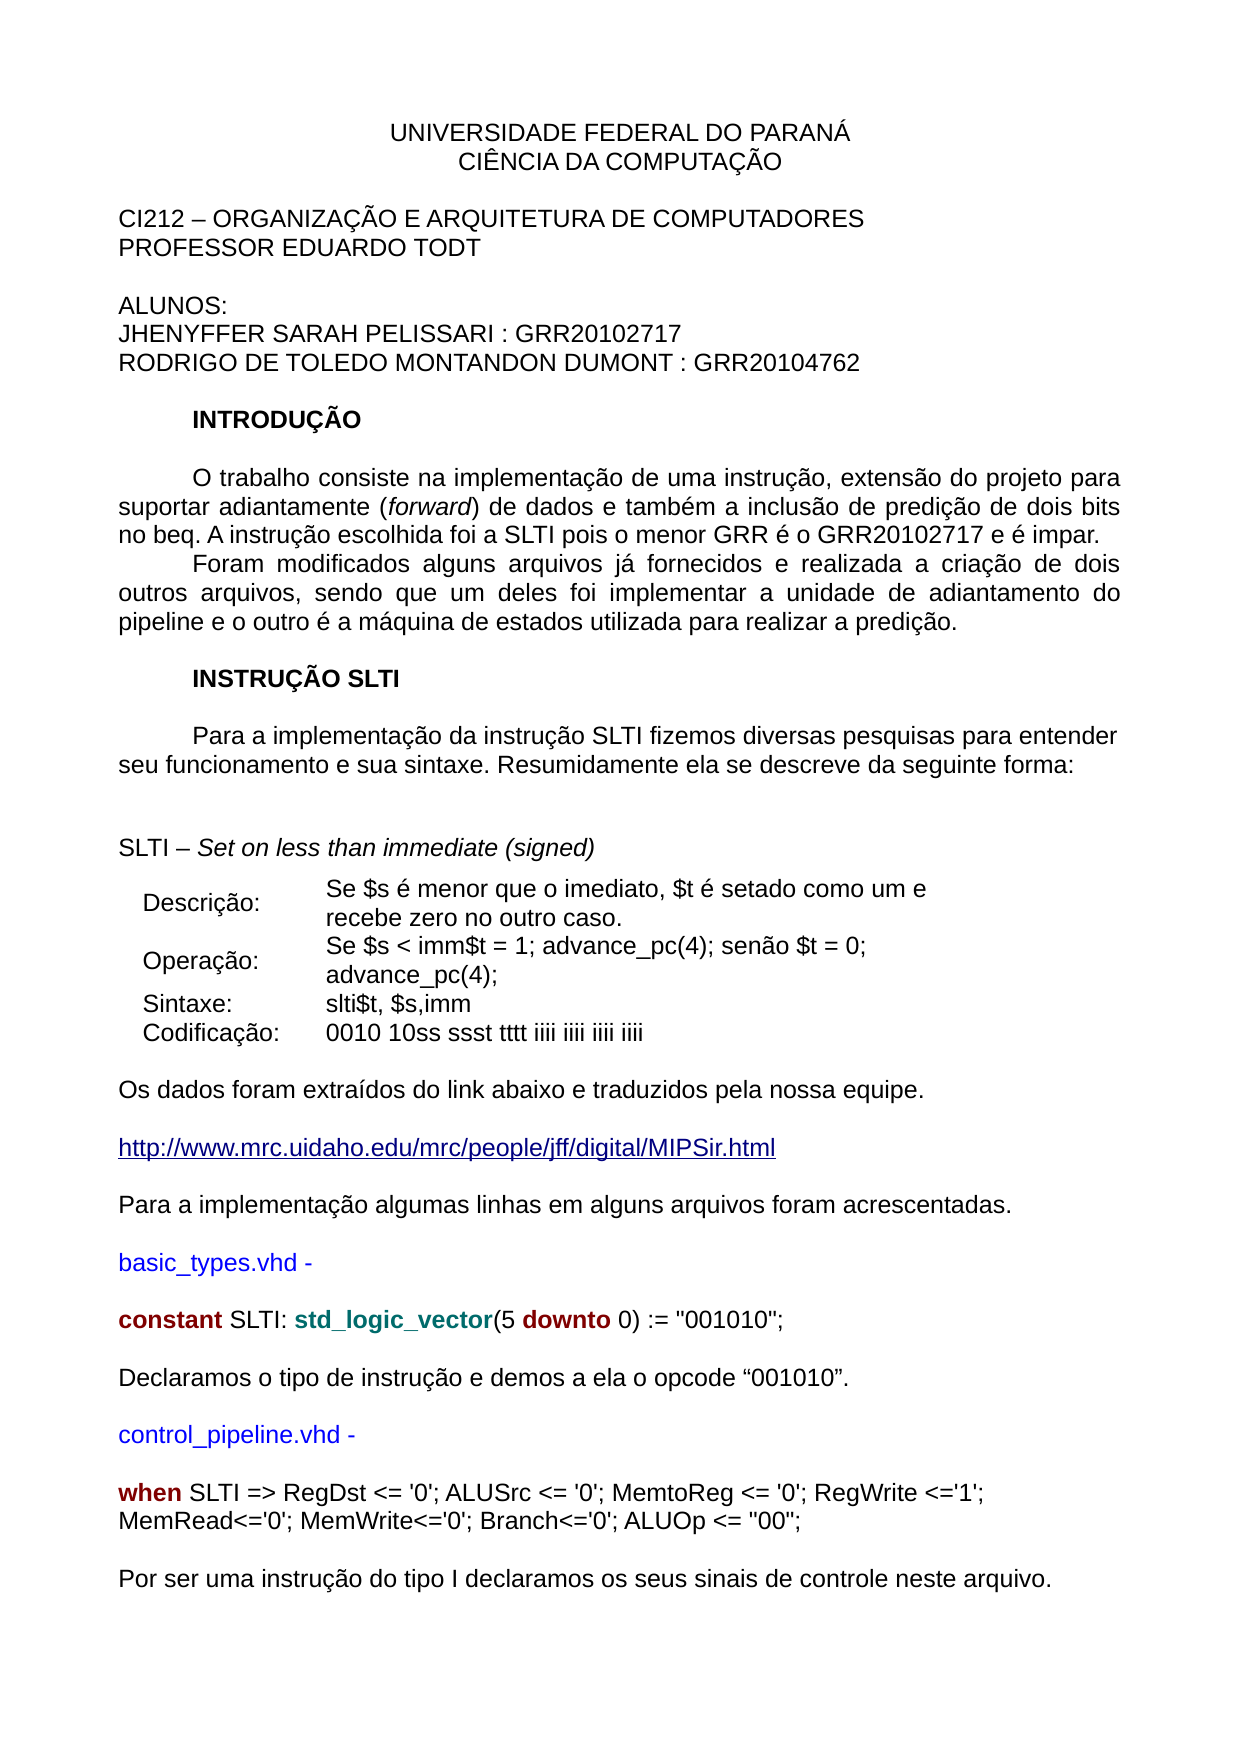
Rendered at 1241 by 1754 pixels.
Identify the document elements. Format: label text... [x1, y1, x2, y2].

text O trabalho consiste na implementação de uma instrução, extensão do projeto para suportar adiantamente (forward) de dados e também a inclusão de predição de dois bits no beq. A instrução escolhida foi a SLTI pois o menor GRR é o GRR20102717 e é impar. [118, 463, 1122, 549]
text PROFESSOR EDUARDO TODT [118, 233, 1122, 262]
text CIÊNCIA DA COMPUTAÇÃO [118, 147, 1122, 176]
table_cell Se $s < imm$t = 1; advance_pc(4); senão $t = 0; advance_pc(4); [293, 931, 964, 989]
text Para a implementação algumas linhas em alguns arquivos foram acrescentadas. [118, 1190, 1122, 1219]
text when SLTI => RegDst <= '0'; ALUSrc <= '0'; MemtoReg <= '0'; RegWrite <='1'; MemRead<='0'; MemWrite<='0'; Branch<='0'; ALUOp <= "00"; [118, 1477, 1122, 1535]
table_cell slti$t, $s,imm [293, 989, 964, 1017]
table_header Descrição: [118, 874, 292, 931]
table_cell Sintaxe: [118, 989, 292, 1017]
text CI212 – ORGANIZAÇÃO E ARQUITETURA DE COMPUTADORES [118, 204, 1122, 233]
text Por ser uma instrução do tipo I declaramos os seus sinais de controle neste arquivo. [118, 1564, 1122, 1592]
table_header Se $s é menor que o imediato, $t é setado como um e recebe zero no outro caso. [293, 874, 964, 931]
text basic_types.vhd - [118, 1247, 1122, 1276]
table_cell 0010 10ss ssst tttt iiii iiii iiii iiii [293, 1018, 964, 1046]
text ALUNOS: [118, 291, 1122, 319]
text INSTRUÇÃO SLTI [118, 664, 1122, 692]
text Para a implementação da instrução SLTI fizemos diversas pesquisas para entender seu funcionamento e sua sintaxe. Resumidamente ela se descreve da seguinte forma: [118, 721, 1122, 779]
text Declaramos o tipo de instrução e demos a ela o opcode “001010”. [118, 1362, 1122, 1391]
table_cell Operação: [118, 931, 292, 989]
text http://www.mrc.uidaho.edu/mrc/people/jff/digital/MIPSir.html [118, 1132, 1122, 1161]
text Os dados foram extraídos do link abaixo e traduzidos pela nossa equipe. [118, 1075, 1122, 1104]
text Foram modificados alguns arquivos já fornecidos e realizada a criação de dois outros arquivos, sendo que um deles foi implementar a unidade de adiantamento do pipeline e o outro é a máquina de estados utilizada para realizar a predição. [118, 549, 1122, 635]
text constant SLTI: std_logic_vector(5 downto 0) := "001010"; [118, 1305, 1122, 1334]
text UNIVERSIDADE FEDERAL DO PARANÁ [118, 118, 1122, 147]
text RODRIGO DE TOLEDO MONTANDON DUMONT : GRR20104762 [118, 348, 1122, 377]
subtitle SLTI – Set on less than immediate (signed) [118, 832, 1122, 861]
text JHENYFFER SARAH PELISSARI : GRR20102717 [118, 319, 1122, 348]
text INTRODUÇÃO [118, 405, 1122, 434]
table_cell Codificação: [118, 1018, 292, 1046]
text control_pipeline.vhd - [118, 1420, 1122, 1449]
